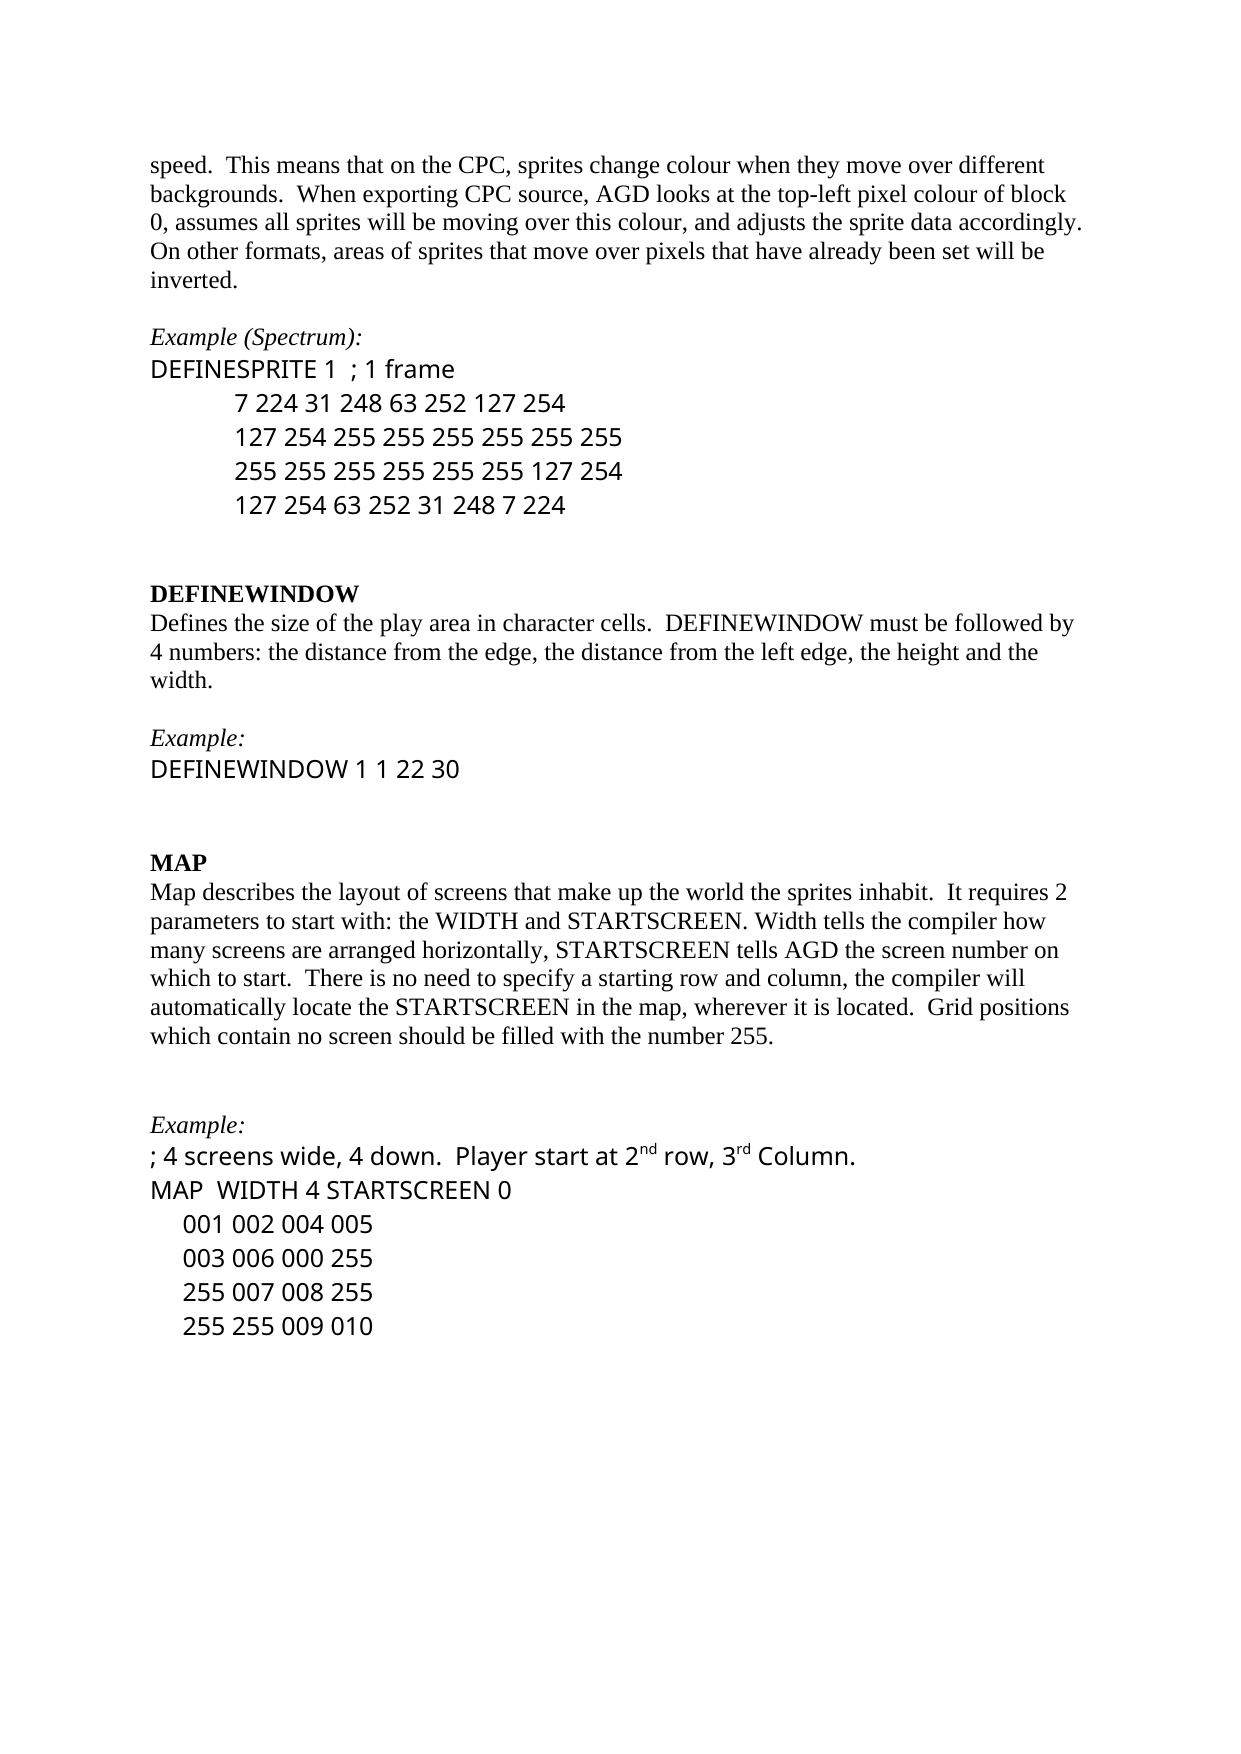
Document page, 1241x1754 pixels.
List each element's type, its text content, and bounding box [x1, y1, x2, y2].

text Example: [150, 723, 1090, 752]
text 001 002 004 005 [150, 1207, 1090, 1241]
text 255 007 008 255 [150, 1275, 1090, 1309]
text 127 254 63 252 31 248 7 224 [150, 487, 1090, 522]
text 7 224 31 248 63 252 127 254 [150, 385, 1090, 419]
text DEFINEWINDOW [150, 579, 1090, 608]
text 003 006 000 255 [150, 1241, 1090, 1275]
text Defines the size of the play area in character cells. DEFINEWINDOW must be followed by 4 numbers: the distance from the edge, the distance from the left edge, the height and the width. [150, 608, 1090, 694]
text Map describes the layout of screens that make up the world the sprites inhabit. It requires 2 parameters to start with: the WIDTH and STARTSCREEN. Width tells the compiler how many screens are arranged horizontally, STARTSCREEN tells AGD the screen number on which to start. There is no need to specify a starting row and column, the compiler will automatically locate the STARTSCREEN in the map, wherever it is located. Grid positions which contain no screen should be filled with the number 255. [150, 877, 1090, 1050]
text 255 255 255 255 255 255 127 254 [150, 453, 1090, 487]
text 255 255 009 010 [150, 1309, 1090, 1343]
text DEFINEWINDOW 1 1 22 30 [150, 752, 1090, 786]
text MAP WIDTH 4 STARTSCREEN 0 [150, 1172, 1090, 1207]
text Example (Spectrum): [150, 322, 1090, 351]
text 127 254 255 255 255 255 255 255 [150, 419, 1090, 453]
text DEFINESPRITE 1 ; 1 frame [150, 351, 1090, 385]
text ; 4 screens wide, 4 down. Player start at 2nd row, 3rd Column. [150, 1138, 1090, 1172]
text Example: [150, 1110, 1090, 1138]
text MAP [150, 848, 1090, 877]
text speed. This means that on the CPC, sprites change colour when they move over different backgrounds. When exporting CPC source, AGD looks at the top-left pixel colour of block 0, assumes all sprites will be moving over this colour, and adjusts the sprite data accordingly. On other formats, areas of sprites that move over pixels that have already been set will be inverted. [150, 150, 1090, 294]
